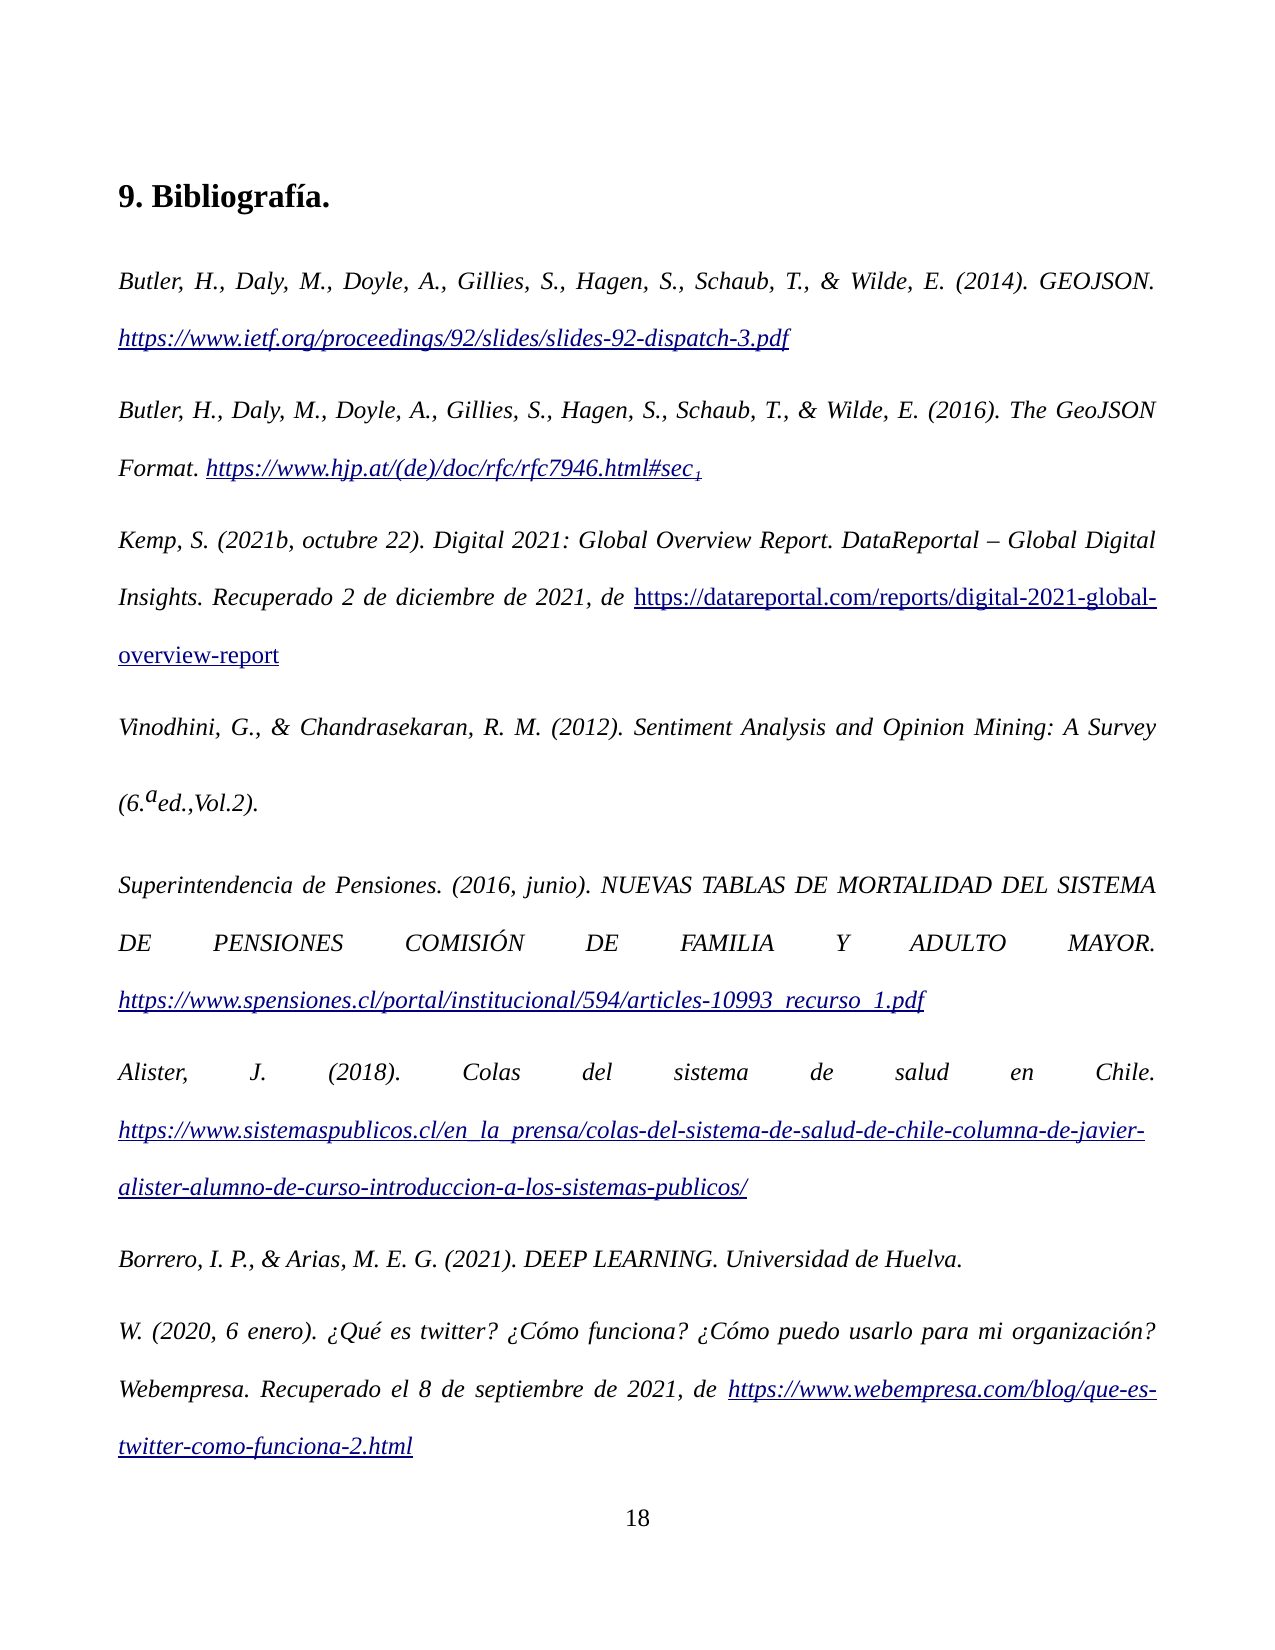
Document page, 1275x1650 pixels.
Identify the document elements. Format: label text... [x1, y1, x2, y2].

subtitle 9. Bibliografía. [118, 177, 1157, 215]
text Borrero, I. P., & Arias, M. E. G. (2021). DEEP LEARNING. Universidad de Huelva. [118, 1244, 1157, 1273]
text Kemp, S. (2021b, octubre 22). Digital 2021: Global Overview Report. DataReportal – Global Digital Insights. Recuperado 2 de diciembre de 2021, de https://datareportal.com/reports/digital-2021-global-overview-report [118, 525, 1157, 669]
text Butler, H., Daly, M., Doyle, A., Gillies, S., Hagen, S., Schaub, T., & Wilde, E. (2014). GEOJSON. https://www.ietf.org/proceedings/92/slides/slides-92-dispatch-3.pdf [118, 266, 1157, 352]
text W. (2020, 6 enero). ¿Qué es twitter? ¿Cómo funciona? ¿Cómo puedo usarlo para mi organización? Webempresa. Recuperado el 8 de septiembre de 2021, de https://www.webempresa.com/blog/que-es-twitter-como-funciona-2.html [118, 1316, 1157, 1460]
text Alister, J. (2018). Colas del sistema de salud en Chile. https://www.sistemaspublicos.cl/en_la_prensa/colas-del-sistema-de-salud-de-chile-columna-de-javier-alister-alumno-de-curso-introduccion-a-los-sistemas-publicos/ [118, 1057, 1157, 1201]
text Superintendencia de Pensiones. (2016, junio). NUEVAS TABLAS DE MORTALIDAD DEL SISTEMA DE PENSIONES COMISIÓN DE FAMILIA Y ADULTO MAYOR. https://www.spensiones.cl/portal/institucional/594/articles-10993_recurso_1.pdf [118, 870, 1157, 1014]
text Vinodhini, G., & Chandrasekaran, R. M. (2012). Sentiment Analysis and Opinion Mining: A Survey (6.aed.,Vol.2). [118, 712, 1157, 817]
text Butler, H., Daly, M., Doyle, A., Gillies, S., Hagen, S., Schaub, T., & Wilde, E. (2016). The GeoJSON Format. https://www.hjp.at/(de)/doc/rfc/rfc7946.html#sec₁ [118, 395, 1157, 482]
